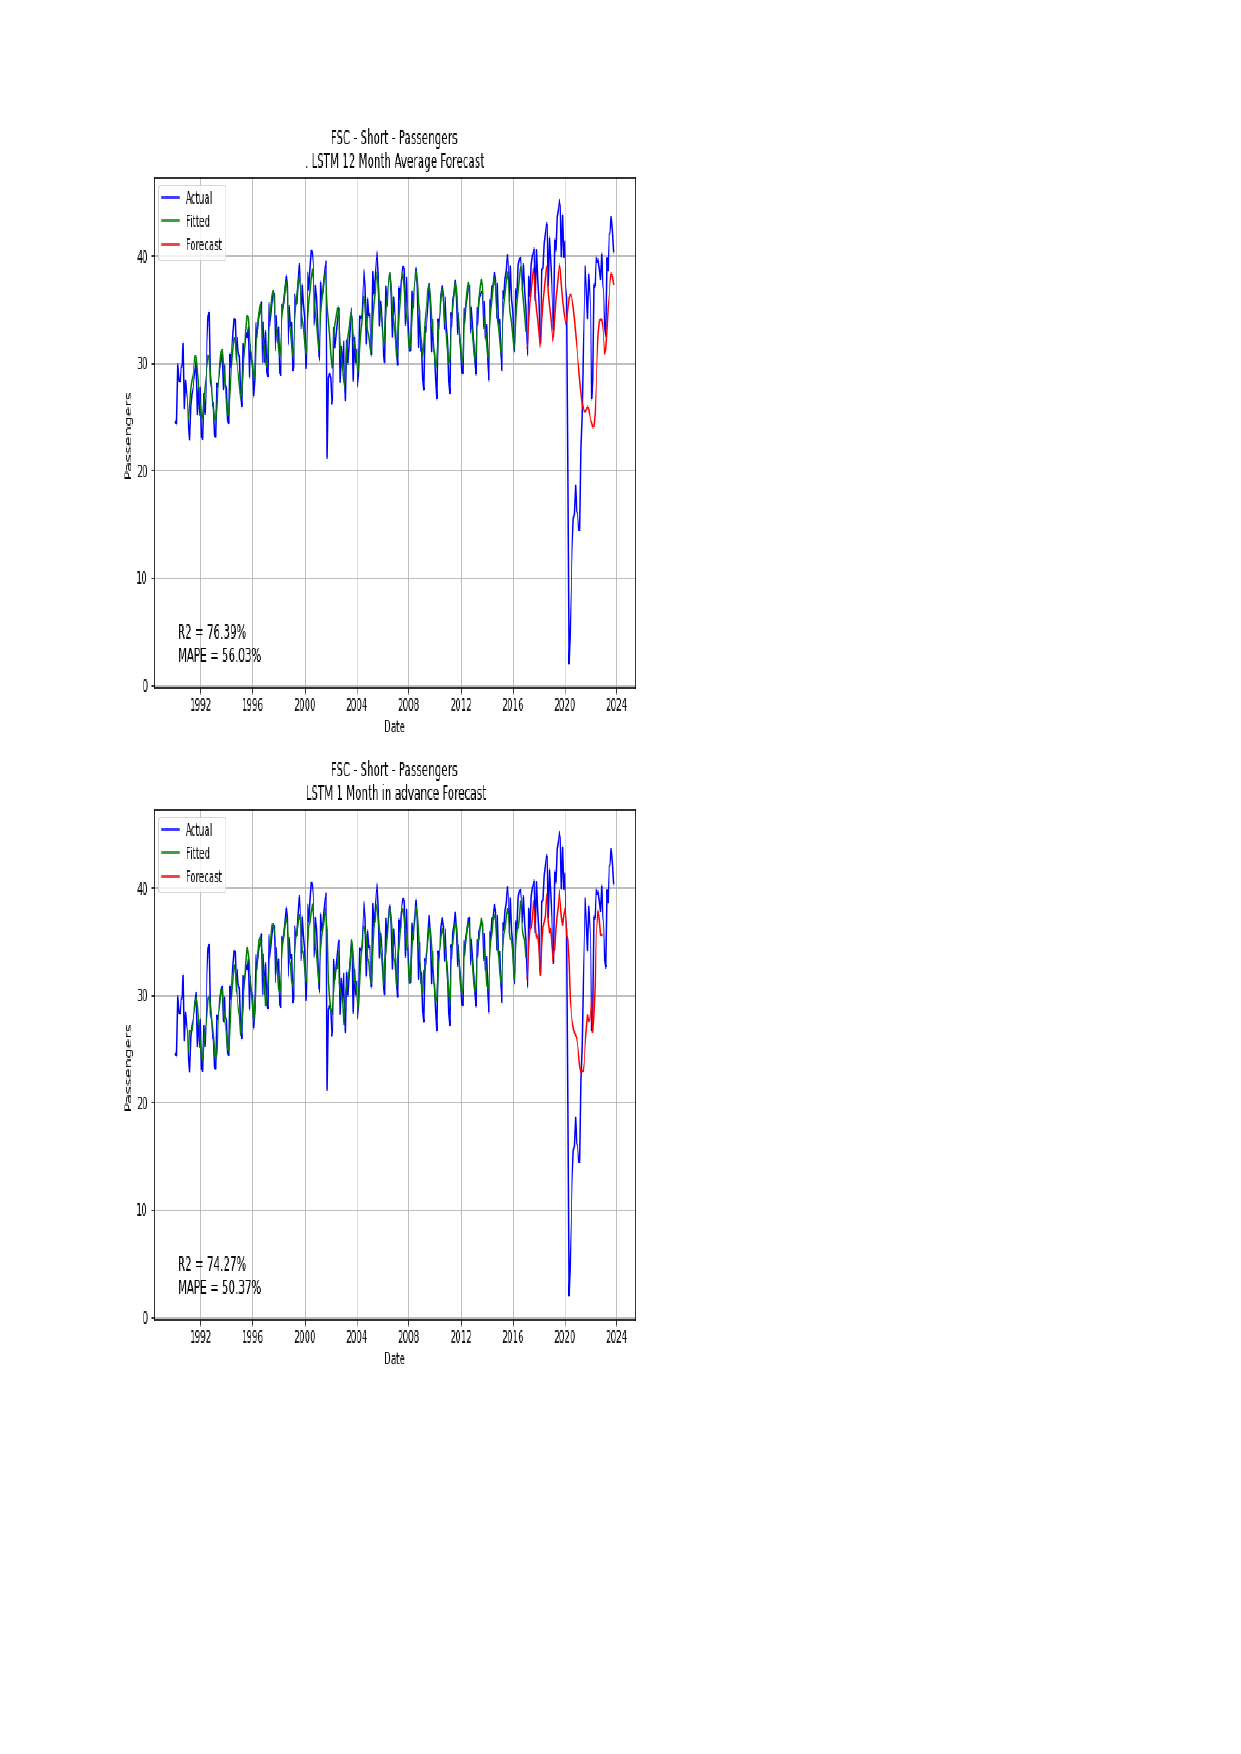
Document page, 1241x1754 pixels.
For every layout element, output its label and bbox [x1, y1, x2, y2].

picture [118, 750, 640, 1379]
picture [118, 118, 640, 747]
